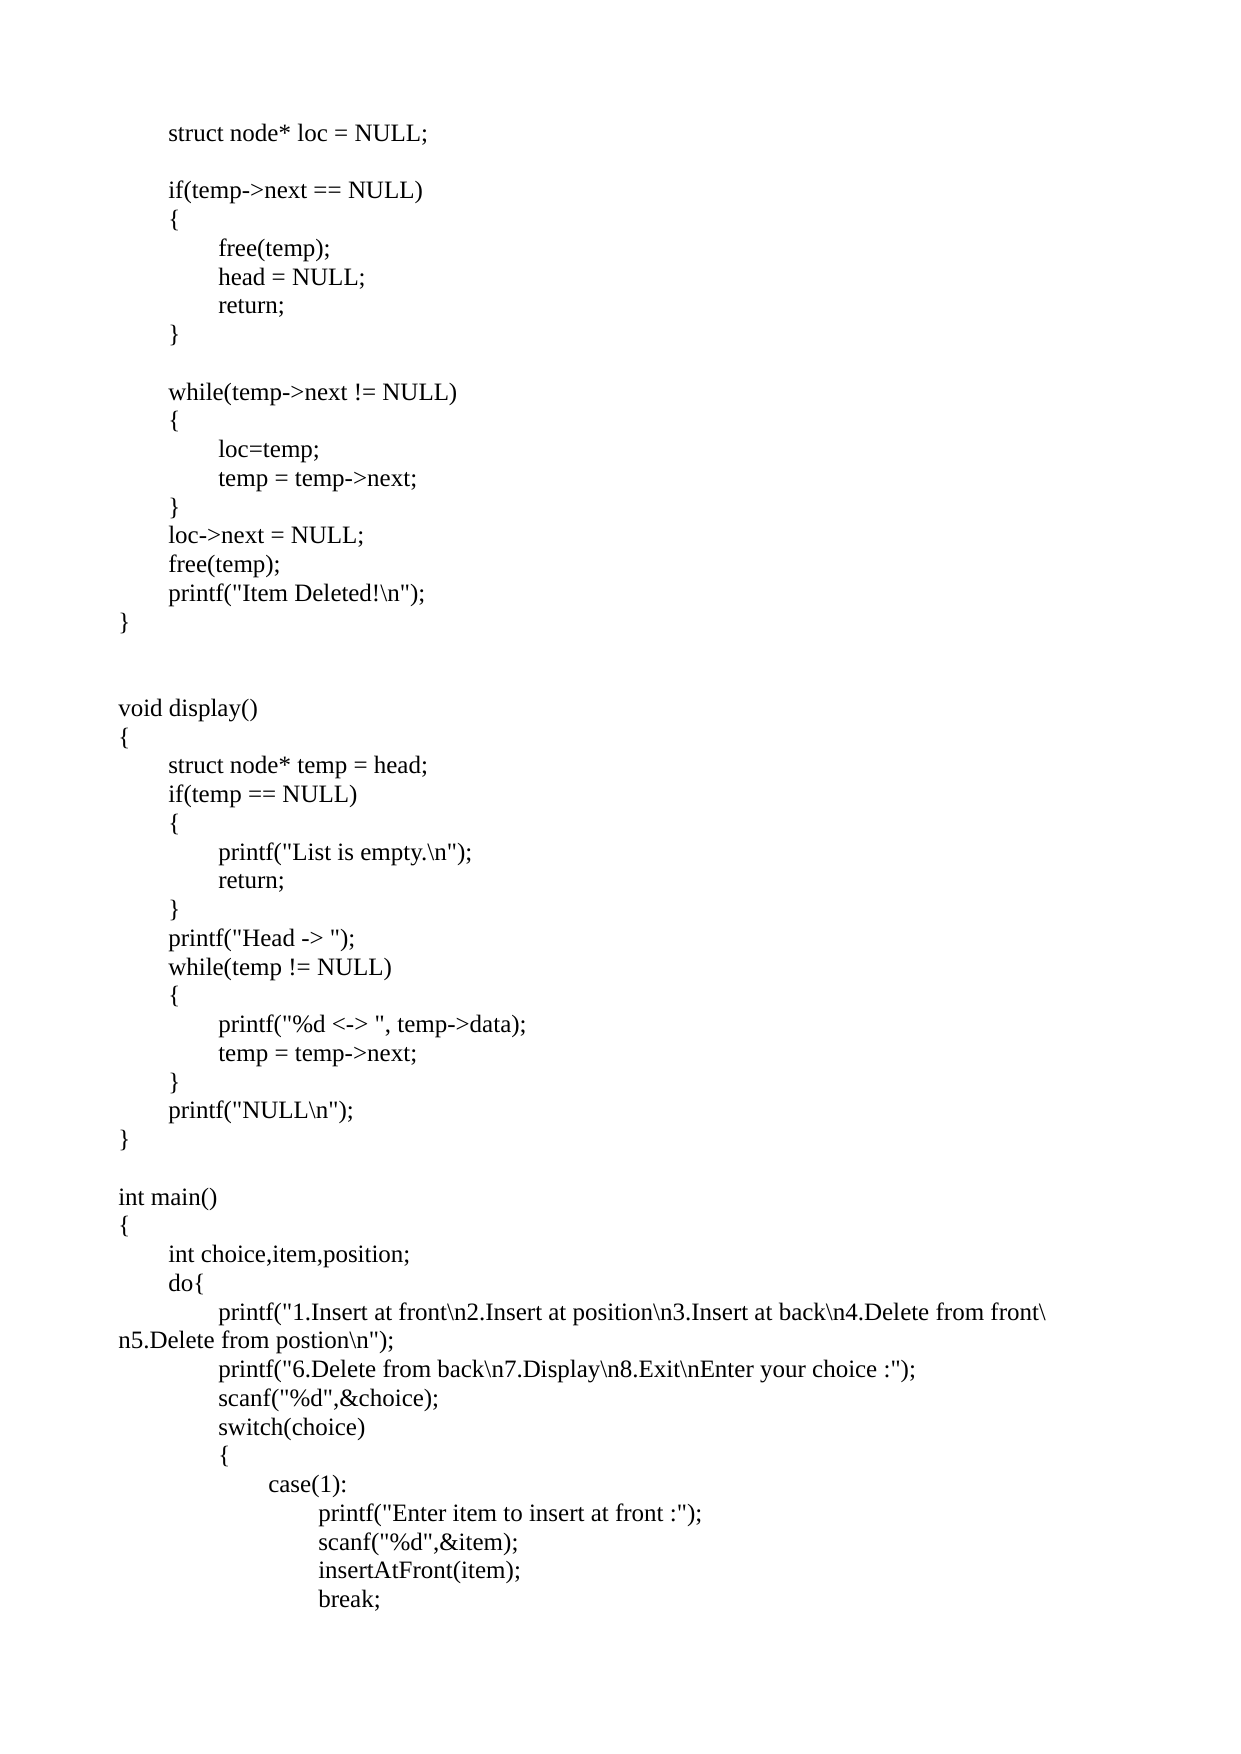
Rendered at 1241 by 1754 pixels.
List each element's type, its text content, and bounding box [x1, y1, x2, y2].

text { [118, 808, 1122, 837]
text int main() [118, 1182, 1122, 1211]
text printf("6.Delete from back\n7.Display\n8.Exit\nEnter your choice :"); [118, 1354, 1122, 1383]
text printf("NULL\n"); [118, 1096, 1122, 1124]
text scanf("%d",&choice); [118, 1383, 1122, 1412]
text { [118, 1211, 1122, 1239]
text temp = temp->next; [118, 1038, 1122, 1067]
text while(temp->next != NULL) [118, 377, 1122, 406]
text } [118, 1067, 1122, 1096]
text printf("Head -> "); [118, 923, 1122, 952]
text free(temp); [118, 549, 1122, 578]
text } [118, 1124, 1122, 1153]
text free(temp); [118, 233, 1122, 262]
text return; [118, 291, 1122, 319]
text } [118, 607, 1122, 636]
text struct node* loc = NULL; [118, 118, 1122, 147]
text loc->next = NULL; [118, 521, 1122, 549]
text } [118, 319, 1122, 348]
text void display() [118, 693, 1122, 722]
text { [118, 981, 1122, 1009]
text printf("1.Insert at front\n2.Insert at position\n3.Insert at back\n4.Delete from front\n5.Delete from postion\n"); [118, 1297, 1122, 1354]
text insertAtFront(item); [118, 1556, 1122, 1584]
text printf("%d <-> ", temp->data); [118, 1009, 1122, 1038]
text struct node* temp = head; [118, 751, 1122, 779]
text return; [118, 866, 1122, 894]
text do{ [118, 1268, 1122, 1297]
text { [118, 722, 1122, 751]
text switch(choice) [118, 1412, 1122, 1441]
text head = NULL; [118, 262, 1122, 291]
text } [118, 894, 1122, 923]
text while(temp != NULL) [118, 952, 1122, 981]
text scanf("%d",&item); [118, 1527, 1122, 1556]
text { [118, 204, 1122, 233]
text loc=temp; [118, 434, 1122, 463]
text case(1): [118, 1469, 1122, 1498]
text printf("Enter item to insert at front :"); [118, 1498, 1122, 1527]
text { [118, 406, 1122, 434]
text { [118, 1441, 1122, 1469]
text temp = temp->next; [118, 463, 1122, 492]
text break; [118, 1584, 1122, 1613]
text if(temp->next == NULL) [118, 176, 1122, 204]
text printf("Item Deleted!\n"); [118, 578, 1122, 607]
text } [118, 492, 1122, 521]
text printf("List is empty.\n"); [118, 837, 1122, 866]
text int choice,item,position; [118, 1239, 1122, 1268]
text if(temp == NULL) [118, 779, 1122, 808]
